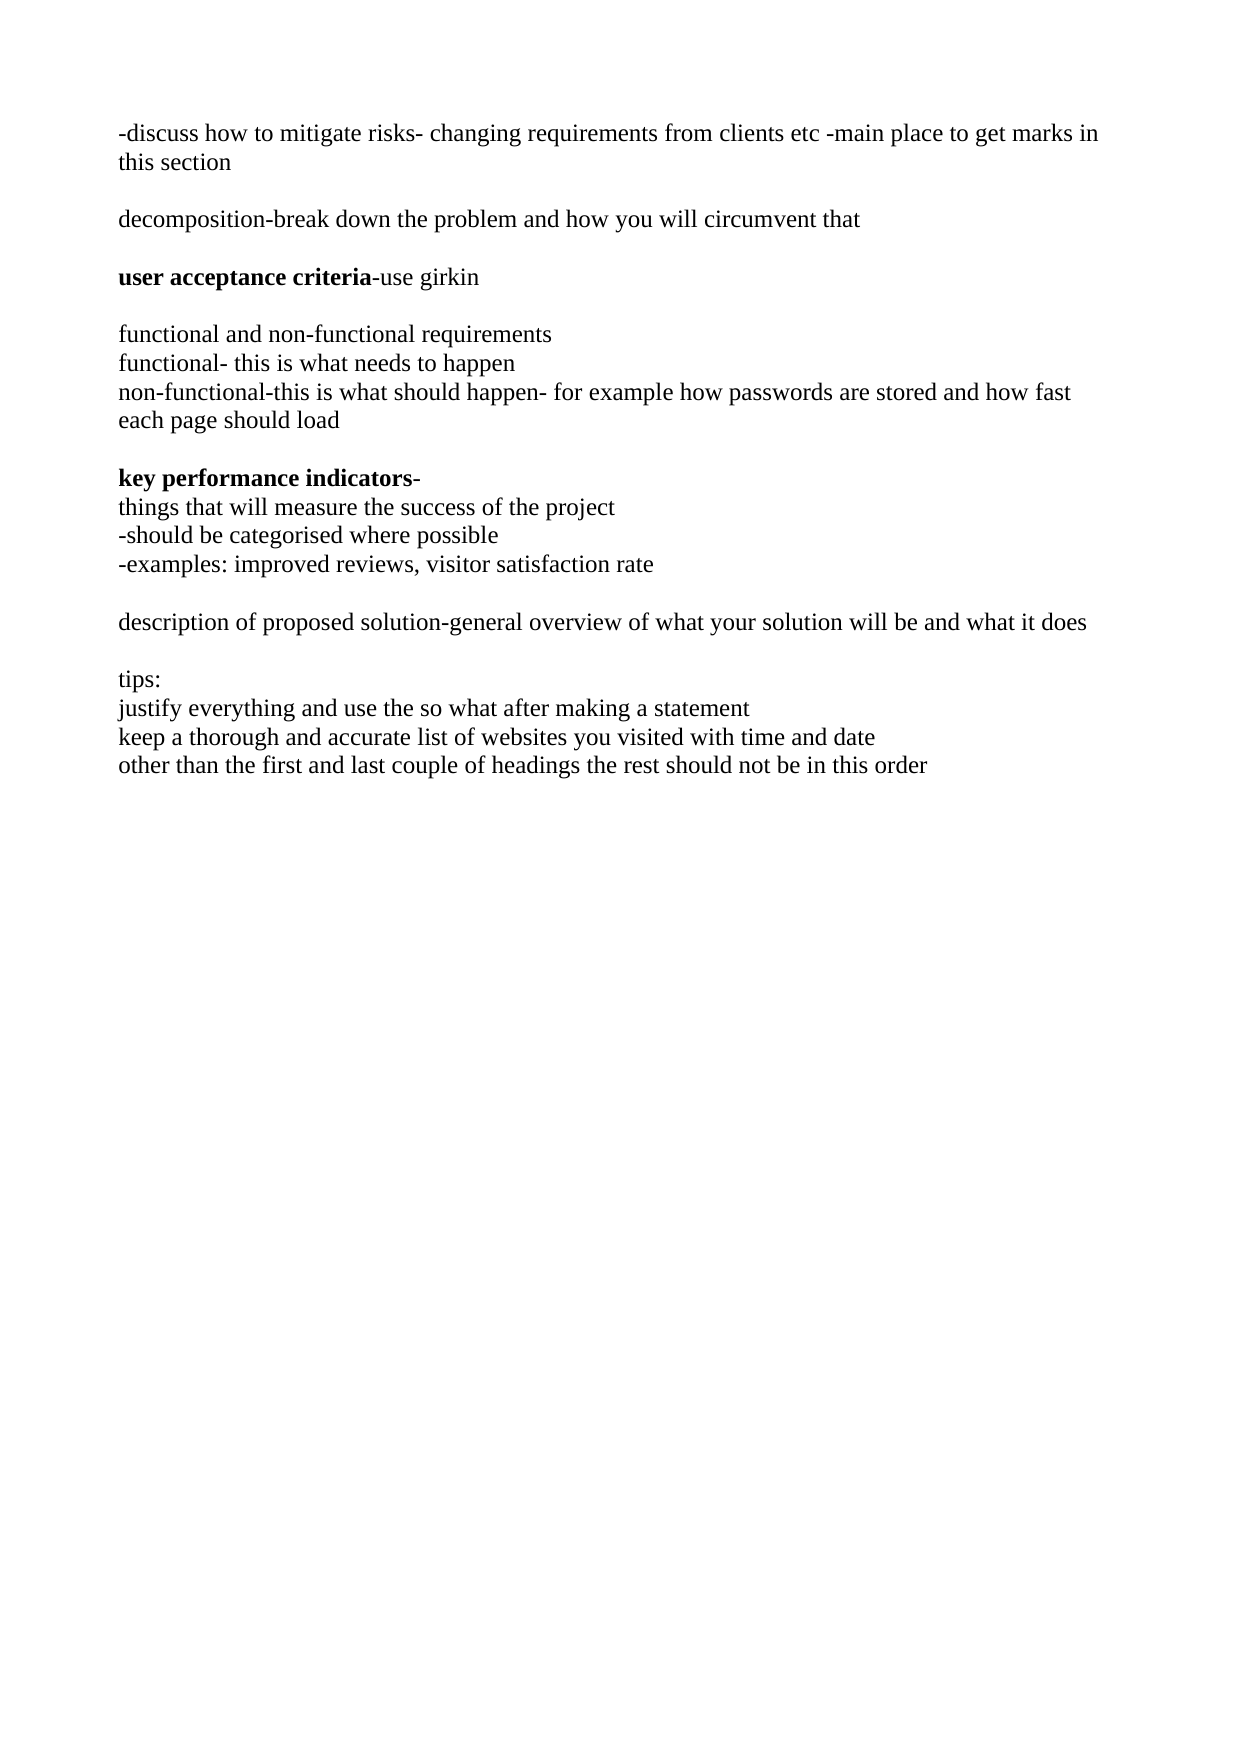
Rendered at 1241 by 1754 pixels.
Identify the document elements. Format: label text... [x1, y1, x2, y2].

text -should be categorised where possible [118, 521, 1122, 549]
text functional and non-functional requirements [118, 319, 1122, 348]
text user acceptance criteria-use girkin [118, 262, 1122, 291]
text -discuss how to mitigate risks- changing requirements from clients etc -main place to get marks in this section [118, 118, 1122, 176]
text other than the first and last couple of headings the rest should not be in this order [118, 751, 1122, 779]
text key performance indicators- [118, 463, 1122, 492]
text justify everything and use the so what after making a statement [118, 693, 1122, 722]
text decomposition-break down the problem and how you will circumvent that [118, 204, 1122, 233]
text tips: [118, 664, 1122, 693]
text -examples: improved reviews, visitor satisfaction rate [118, 549, 1122, 578]
text description of proposed solution-general overview of what your solution will be and what it does [118, 607, 1122, 636]
text things that will measure the success of the project [118, 492, 1122, 521]
text keep a thorough and accurate list of websites you visited with time and date [118, 722, 1122, 751]
text functional- this is what needs to happen [118, 348, 1122, 377]
text non-functional-this is what should happen- for example how passwords are stored and how fast each page should load [118, 377, 1122, 434]
